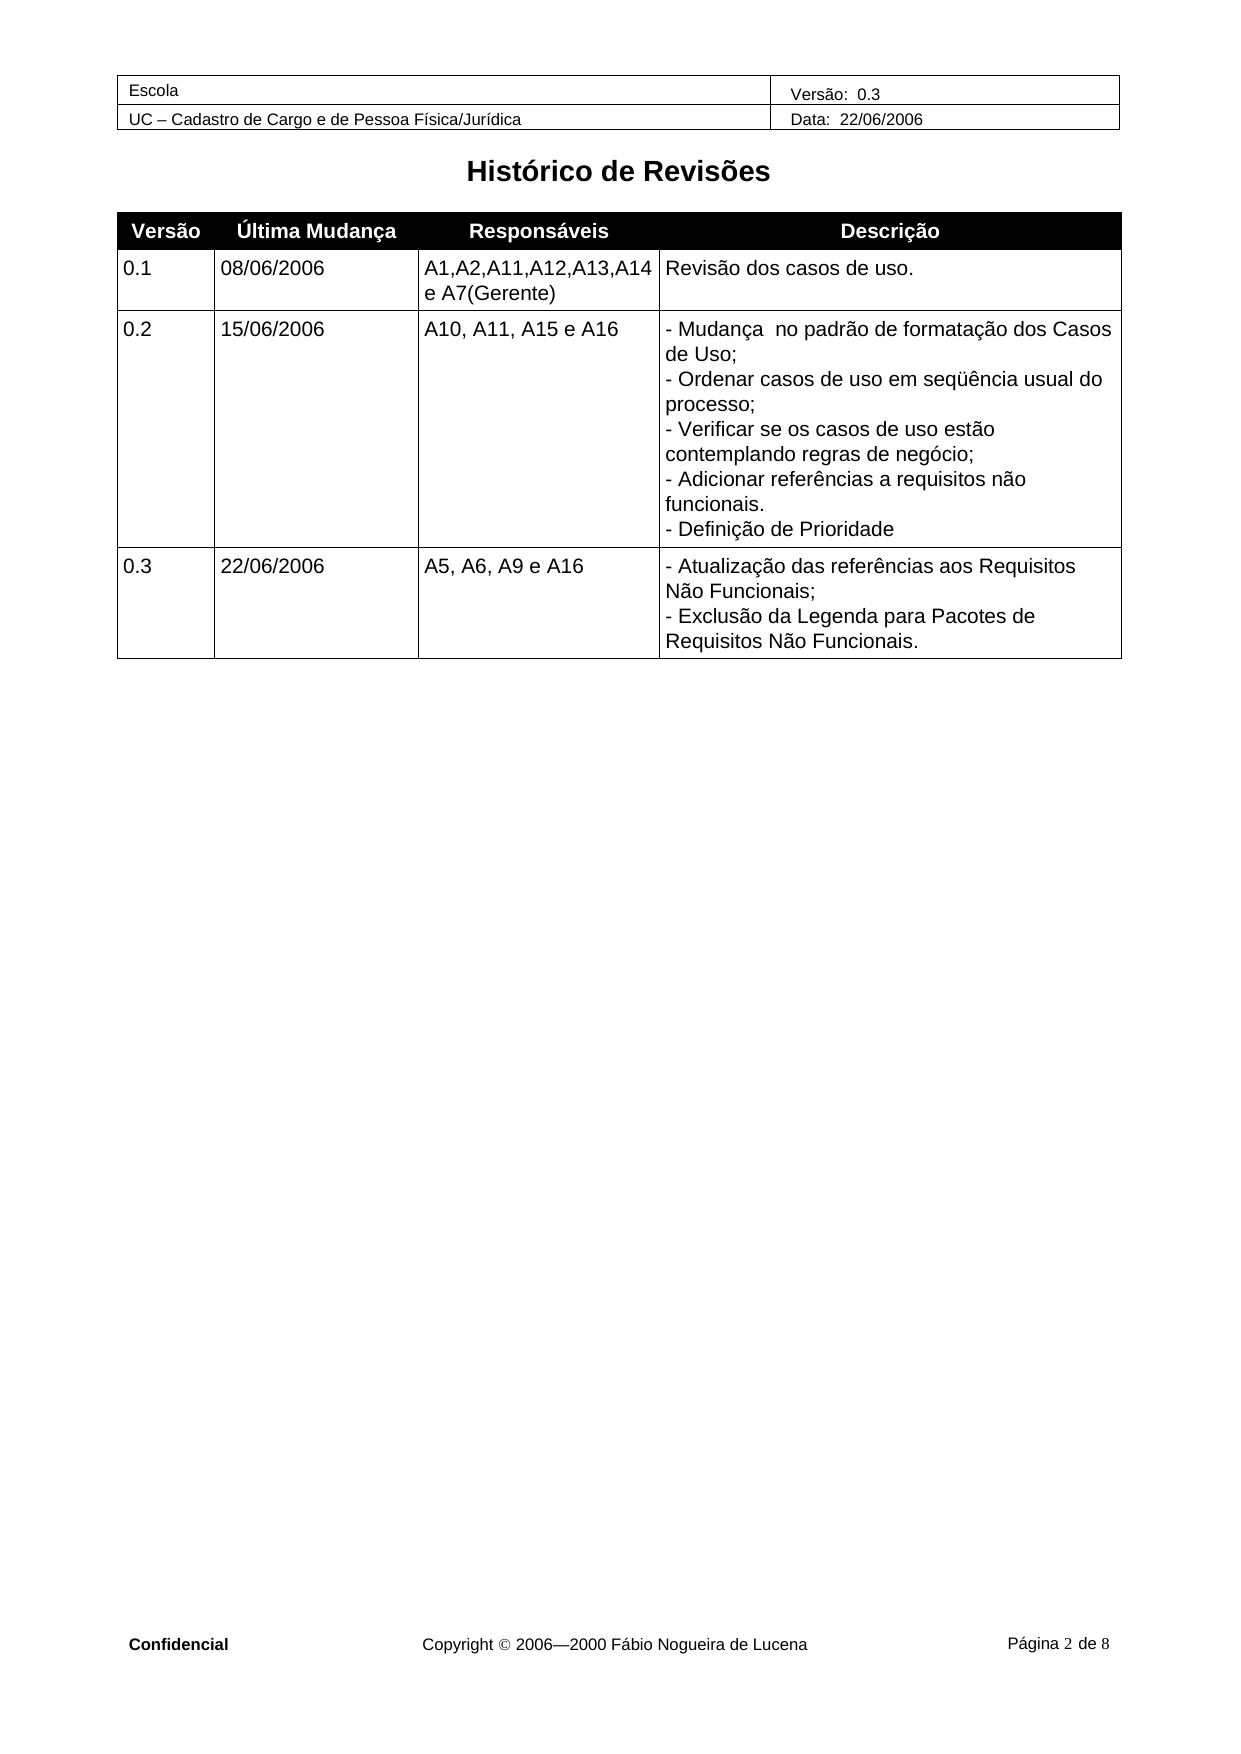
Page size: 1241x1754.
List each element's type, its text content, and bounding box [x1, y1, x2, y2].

table_cell 0.2 [118, 311, 214, 547]
table_cell 22/06/2006 [215, 548, 418, 658]
table_cell A10, A11, A15 e A16 [419, 311, 659, 547]
table_cell 0.3 [118, 548, 214, 658]
table_header Descrição [660, 213, 1121, 249]
table_cell 08/06/2006 [215, 250, 418, 310]
table_cell Revisão dos casos de uso. [660, 250, 1121, 310]
table_cell A1,A2,A11,A12,A13,A14 e A7(Gerente) [419, 250, 659, 310]
table_header Responsáveis [419, 213, 659, 249]
table_cell A5, A6, A9 e A16 [419, 548, 659, 658]
table_header Versão [118, 213, 214, 249]
table_cell 15/06/2006 [215, 311, 418, 547]
table_cell 0.1 [118, 250, 214, 310]
table_cell - Mudança no padrão de formatação dos Casos de Uso; - Ordenar casos de uso em seqüência usual do processo; - Verificar se os casos de uso estão contemplando regras de negócio; - Adicionar referências a requisitos não funcionais. - Definição de Prioridade [660, 311, 1121, 547]
text Histórico de Revisões [117, 154, 1120, 187]
table_header Última Mudança [215, 213, 418, 249]
table_cell - Atualização das referências aos Requisitos Não Funcionais; - Exclusão da Legenda para Pacotes de Requisitos Não Funcionais. [660, 548, 1121, 658]
